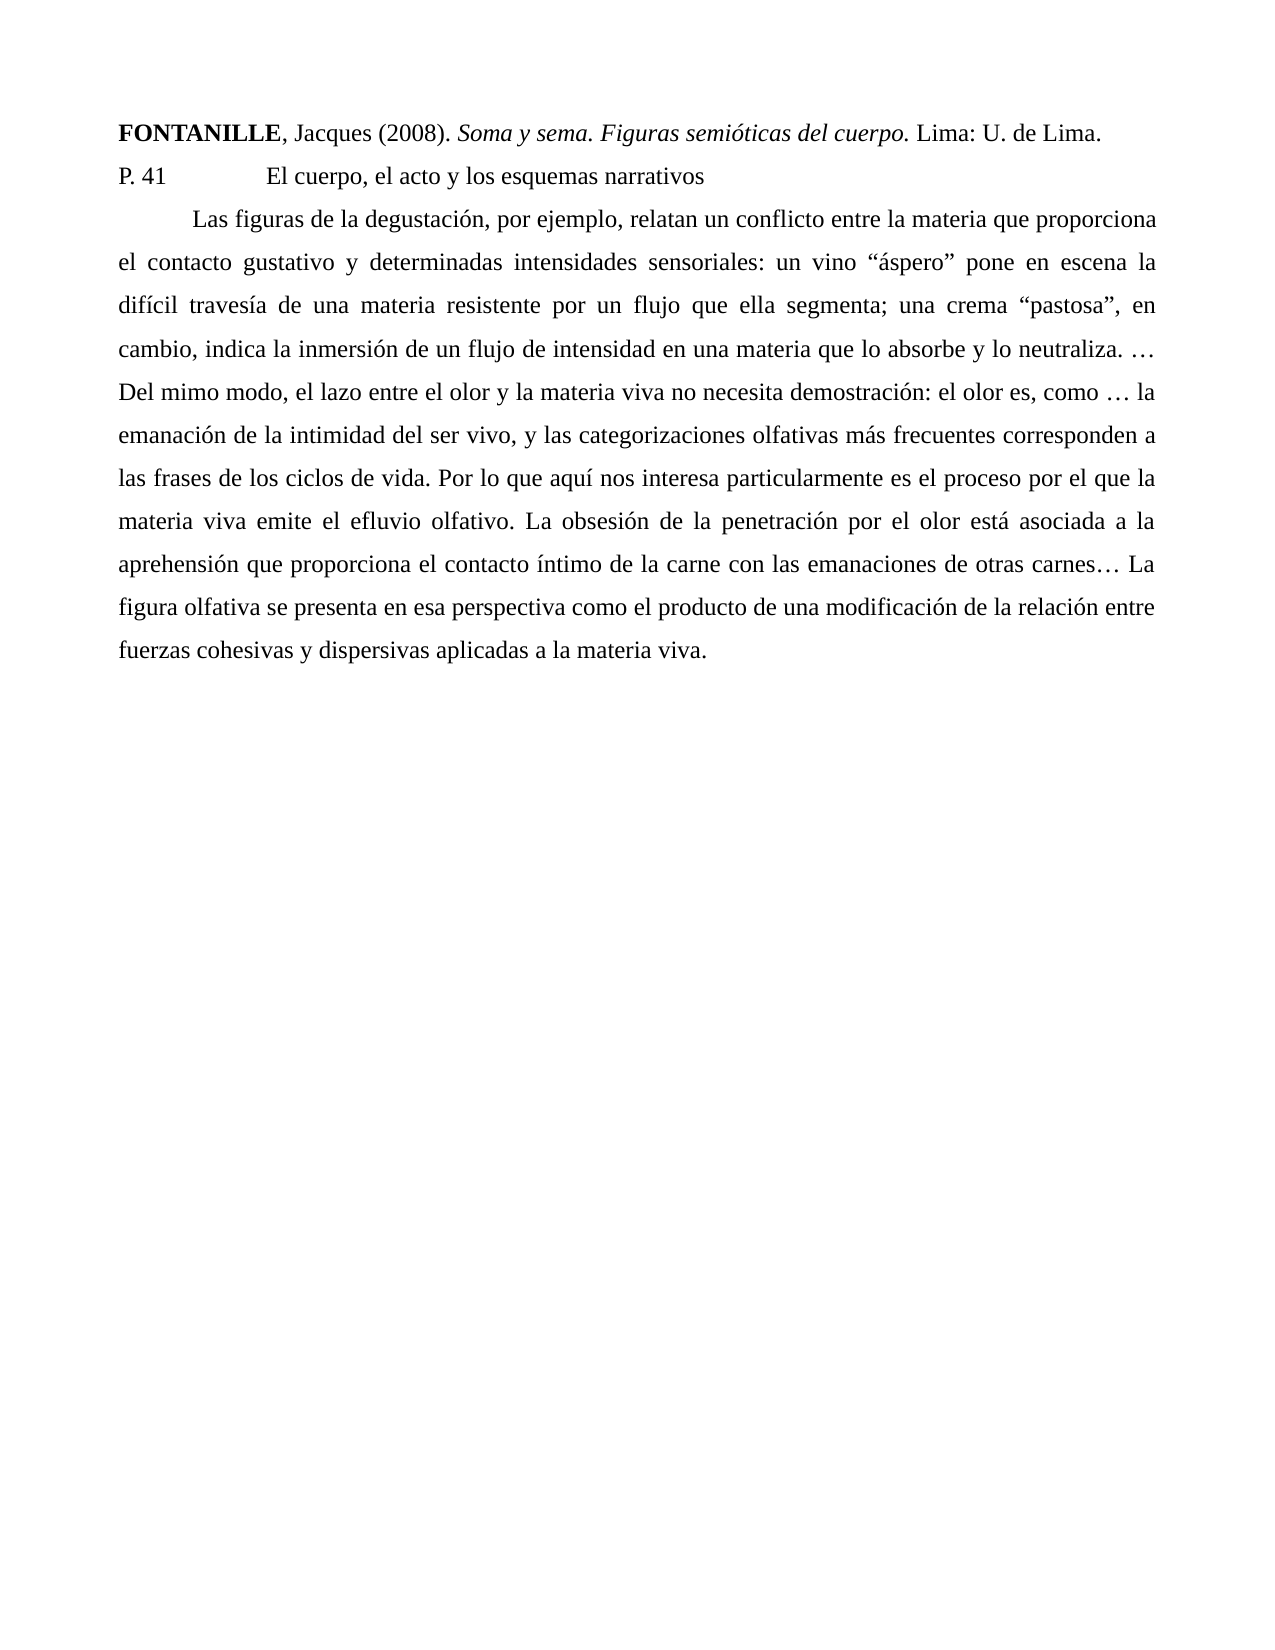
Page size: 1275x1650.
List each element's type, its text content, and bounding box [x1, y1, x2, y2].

text FONTANILLE, Jacques (2008). Soma y sema. Figuras semióticas del cuerpo. Lima: U. de Lima. [118, 118, 1157, 147]
text Las figuras de la degustación, por ejemplo, relatan un conflicto entre la materia que proporciona el contacto gustativo y determinadas intensidades sensoriales: un vino “áspero” pone en escena la difícil travesía de una materia resistente por un flujo que ella segmenta; una crema “pastosa”, en cambio, indica la inmersión de un flujo de intensidad en una materia que lo absorbe y lo neutraliza. … Del mimo modo, el lazo entre el olor y la materia viva no necesita demostración: el olor es, como … la emanación de la intimidad del ser vivo, y las categorizaciones olfativas más frecuentes corresponden a las frases de los ciclos de vida. Por lo que aquí nos interesa particularmente es el proceso por el que la materia viva emite el efluvio olfativo. La obsesión de la penetración por el olor está asociada a la aprehensión que proporciona el contacto íntimo de la carne con las emanaciones de otras carnes… La figura olfativa se presenta en esa perspectiva como el producto de una modificación de la relación entre fuerzas cohesivas y dispersivas aplicadas a la materia viva. [118, 204, 1157, 664]
text P. 41 El cuerpo, el acto y los esquemas narrativos [118, 161, 1157, 190]
